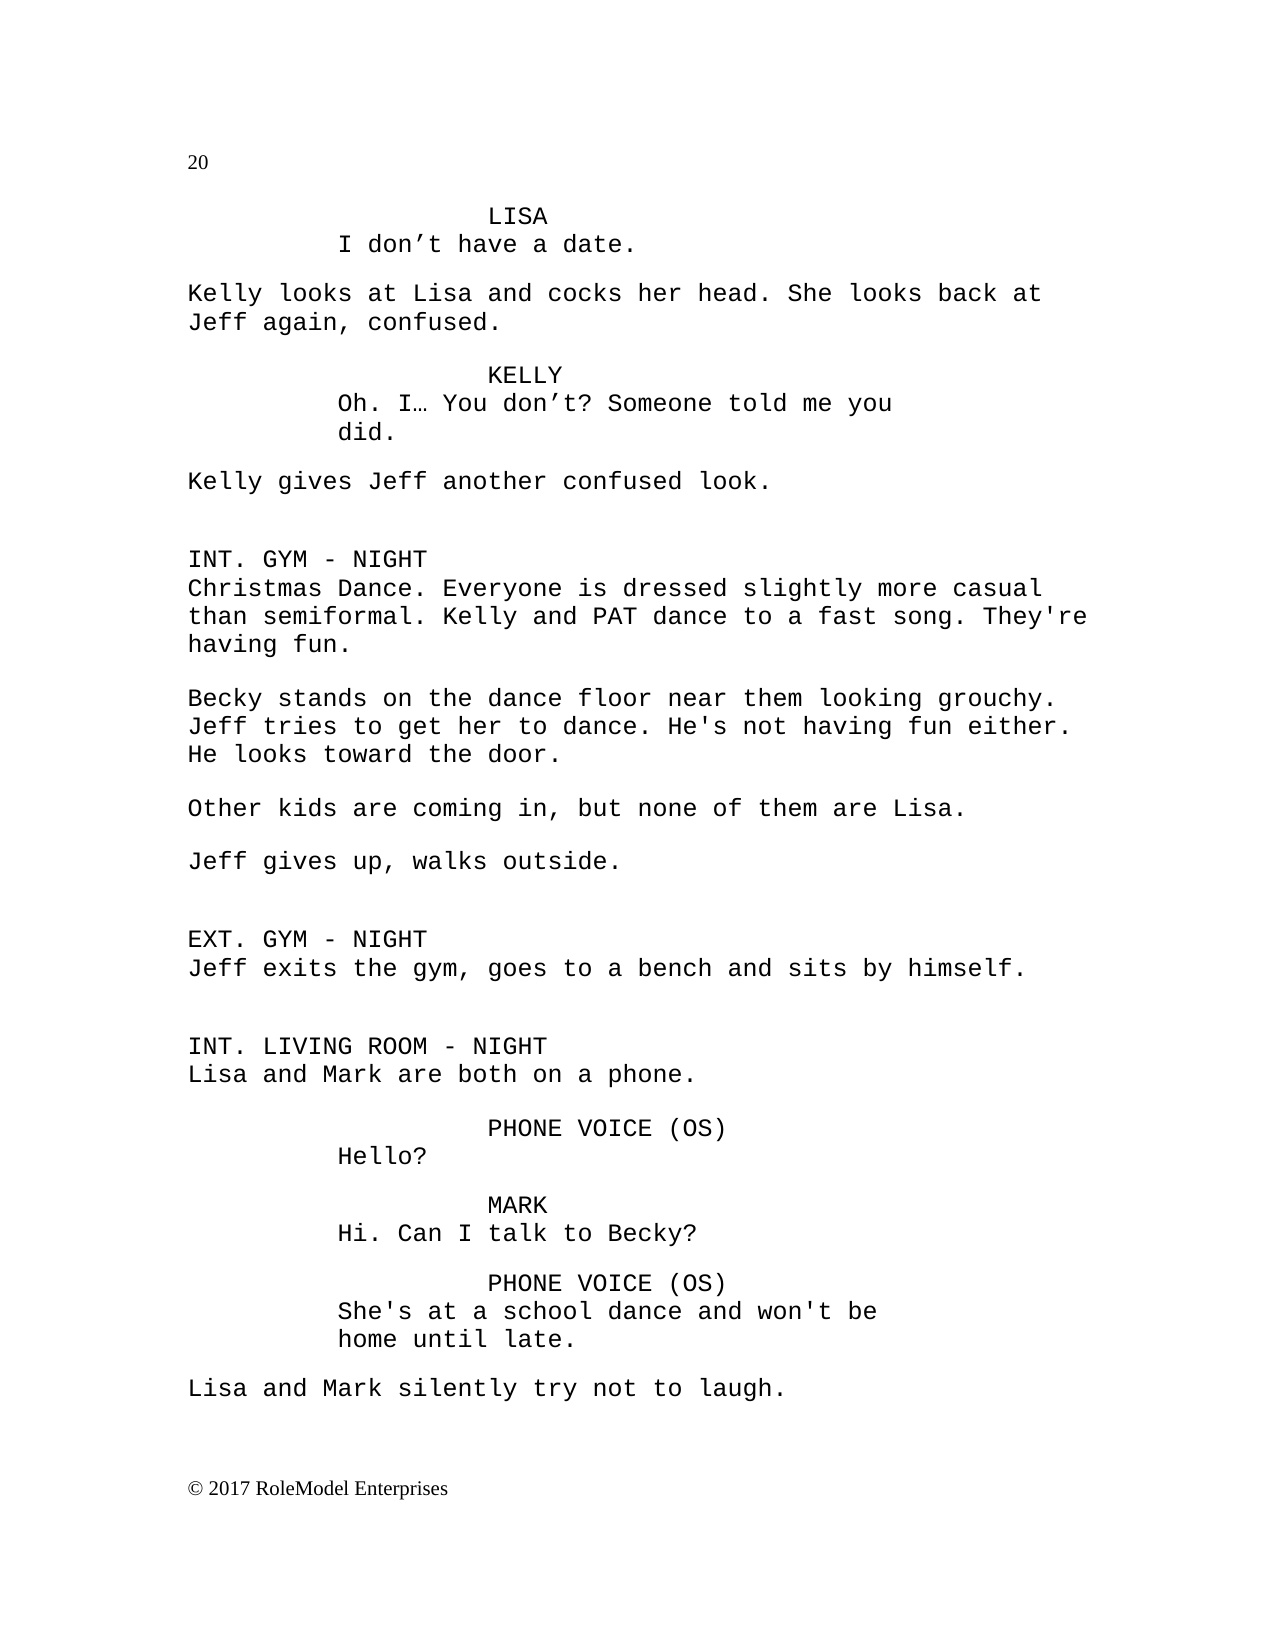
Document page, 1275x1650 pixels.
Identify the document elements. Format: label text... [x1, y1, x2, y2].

text Jeff gives up, walks outside. [187, 848, 1087, 877]
text Hello? [337, 1143, 937, 1172]
text Lisa and Mark are both on a phone. [187, 1062, 1087, 1090]
text Jeff exits the gym, goes to a bench and sits by himself. [187, 955, 1087, 983]
text Kelly looks at Lisa and cocks her head. She looks back at Jeff again, confused. [187, 281, 1087, 338]
text MARK [187, 1193, 1087, 1221]
text Hi. Can I talk to Becky? [337, 1221, 937, 1249]
text PHONE VOICE (OS) [187, 1270, 1087, 1298]
text Lisa and Mark silently try not to laugh. [187, 1376, 1087, 1404]
subtitle EXT. GYM - NIGHT [187, 927, 1087, 955]
text She's at a school dance and won't be home until late. [337, 1298, 937, 1355]
text Becky stands on the dance floor near them looking grouchy. Jeff tries to get her to dance. He's not having fun either. He looks toward the door. [187, 685, 1087, 770]
subtitle INT. GYM - NIGHT [187, 547, 1087, 575]
text I don’t have a date. [337, 232, 937, 260]
text KELLY [187, 363, 1087, 391]
text Oh. I… You don’t? Someone told me you did. [337, 391, 937, 448]
text PHONE VOICE (OS) [187, 1115, 1087, 1143]
text Christmas Dance. Everyone is dressed slightly more casual than semiformal. Kelly and PAT dance to a fast song. They're having fun. [187, 575, 1087, 660]
text LISA [187, 203, 1087, 232]
text Other kids are coming in, but none of them are Lisa. [187, 795, 1087, 823]
subtitle INT. LIVING ROOM - NIGHT [187, 1033, 1087, 1062]
text Kelly gives Jeff another confused look. [187, 468, 1087, 497]
